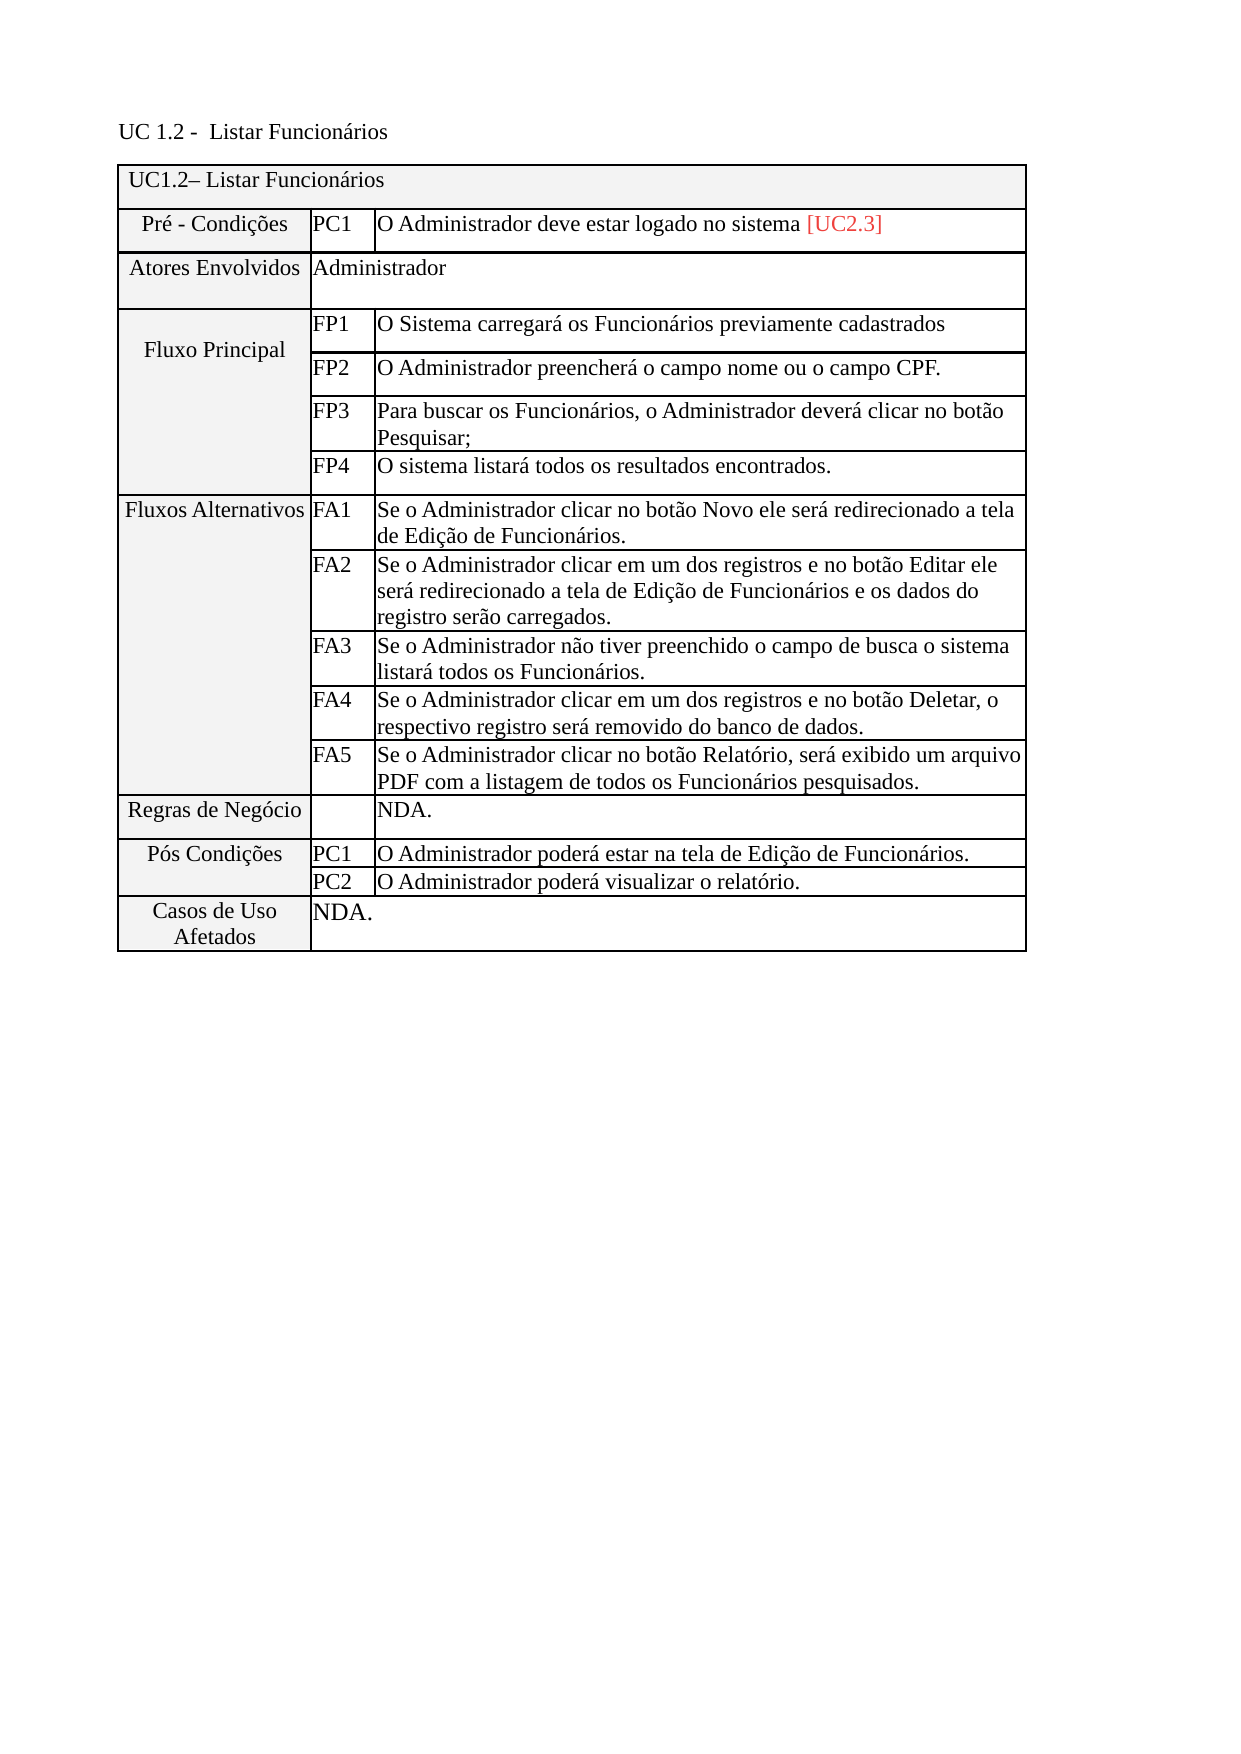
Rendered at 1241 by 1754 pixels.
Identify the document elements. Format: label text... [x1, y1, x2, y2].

table_cell PC1 [312, 840, 374, 866]
table_cell FP3 [312, 397, 374, 450]
table_cell Pós Condições [119, 840, 310, 895]
table_cell FP2 [312, 354, 374, 395]
table_cell O sistema listará todos os resultados encontrados. [376, 452, 1025, 494]
table_cell Regras de Negócio [119, 796, 310, 838]
table_cell FA5 [312, 741, 374, 794]
text UC 1.2 - Listar Funcionários [118, 118, 1122, 144]
table_cell PC1 [312, 210, 374, 251]
table_cell Se o Administrador clicar em um dos registros e no botão Editar ele será redirecionado a tela de Edição de Funcionários e os dados do registro serão carregados. [376, 551, 1025, 630]
table_cell NDA. [312, 897, 1025, 949]
table_cell PC2 [312, 868, 374, 895]
table_header UC1.2– Listar Funcionários [119, 166, 1025, 208]
table_cell O Administrador preencherá o campo nome ou o campo CPF. [376, 354, 1025, 395]
table_cell FA2 [312, 551, 374, 630]
table_cell O Administrador poderá visualizar o relatório. [376, 868, 1025, 895]
table_cell Fluxos Alternativos [119, 496, 310, 794]
table_cell Pré - Condições [119, 210, 310, 251]
table_cell Casos de Uso Afetados [119, 897, 310, 949]
table_cell Fluxo Principal [119, 310, 310, 494]
table_cell Se o Administrador clicar no botão Relatório, será exibido um arquivo PDF com a listagem de todos os Funcionários pesquisados. [376, 741, 1025, 794]
table_cell Para buscar os Funcionários, o Administrador deverá clicar no botão Pesquisar; [376, 397, 1025, 450]
table_cell O Administrador deve estar logado no sistema [UC2.3] [376, 210, 1025, 251]
table_cell FA3 [312, 632, 374, 684]
table_cell NDA. [376, 796, 1025, 838]
table_cell Se o Administrador não tiver preenchido o campo de busca o sistema listará todos os Funcionários. [376, 632, 1025, 684]
table_cell FA4 [312, 687, 374, 739]
table_cell Atores Envolvidos [119, 254, 310, 308]
table_cell [312, 796, 374, 838]
table_cell FP1 [312, 310, 374, 351]
table_cell O Sistema carregará os Funcionários previamente cadastrados [376, 310, 1025, 351]
table_cell FA1 [312, 496, 374, 548]
table_cell O Administrador poderá estar na tela de Edição de Funcionários. [376, 840, 1025, 866]
table_cell Administrador [312, 254, 1025, 308]
table_cell FP4 [312, 452, 374, 494]
table_cell Se o Administrador clicar no botão Novo ele será redirecionado a tela de Edição de Funcionários. [376, 496, 1025, 548]
table_cell Se o Administrador clicar em um dos registros e no botão Deletar, o respectivo registro será removido do banco de dados. [376, 687, 1025, 739]
